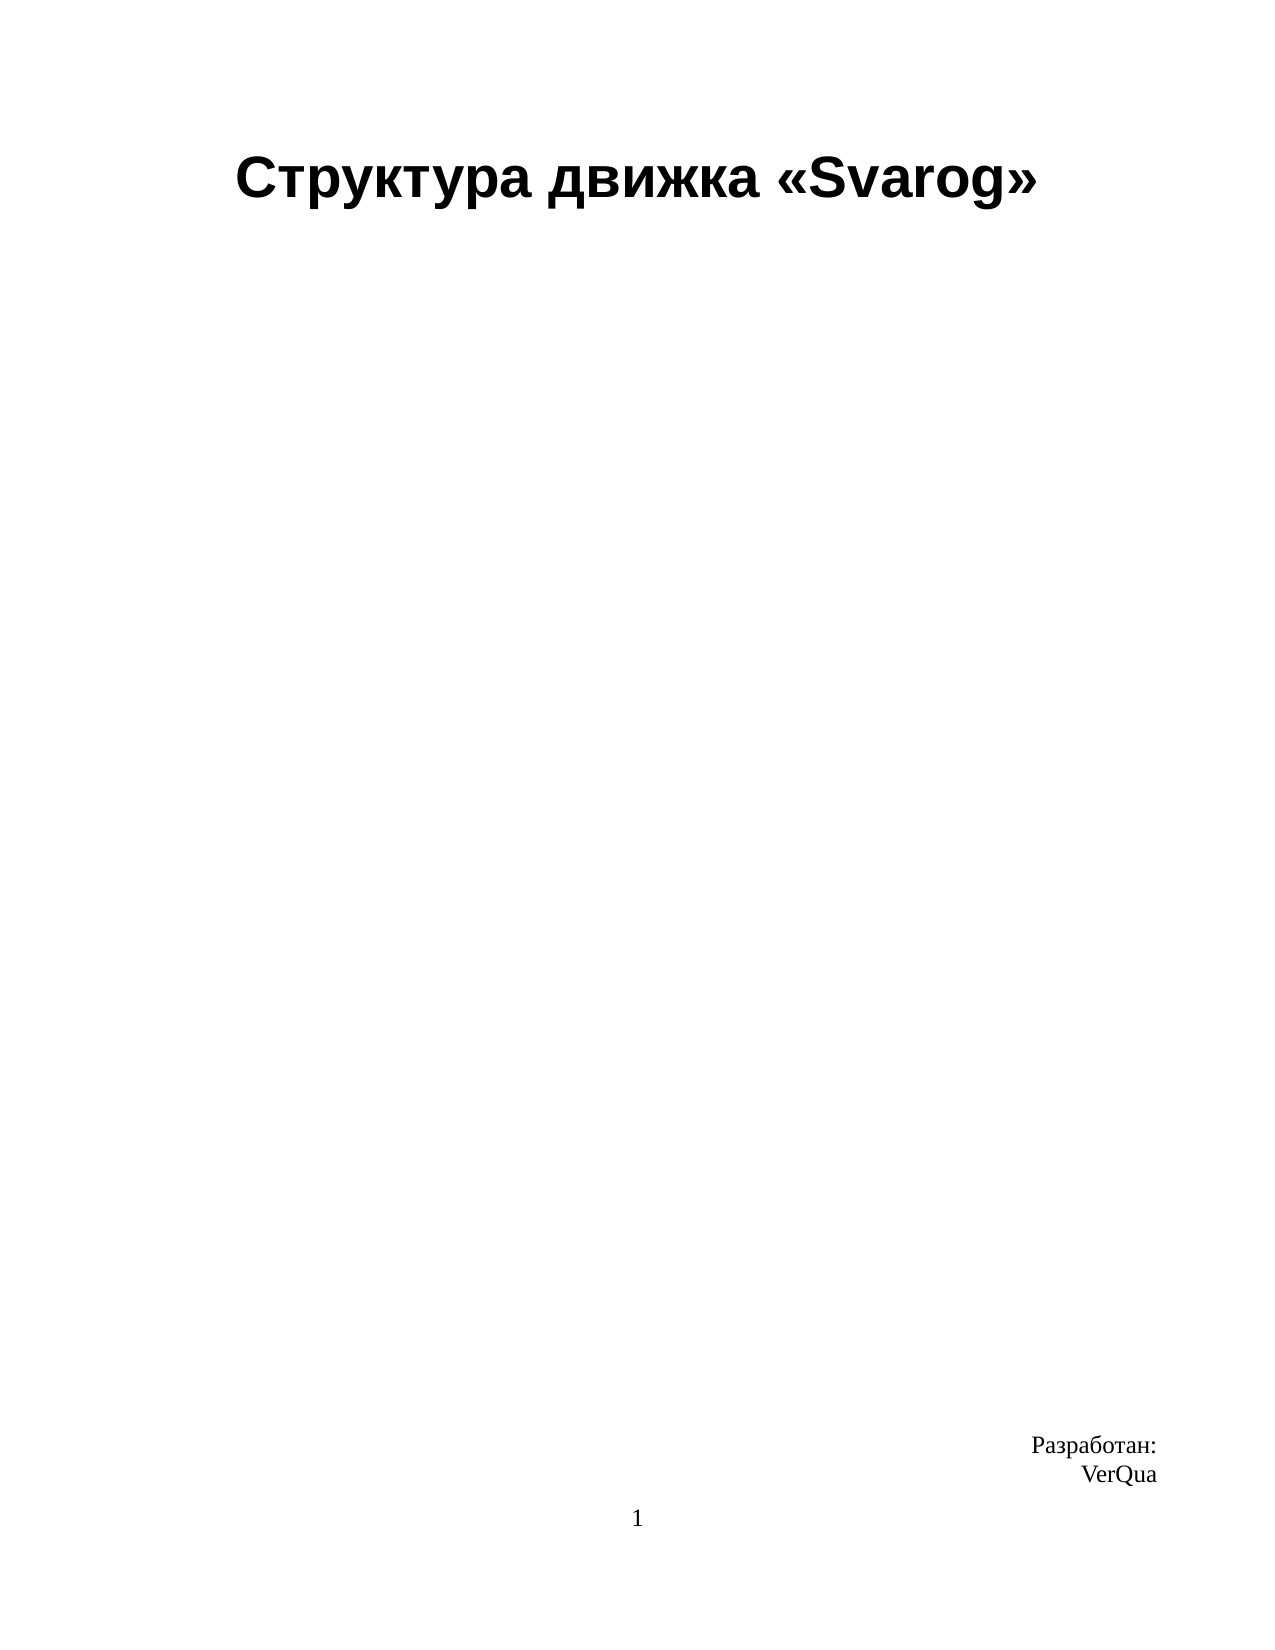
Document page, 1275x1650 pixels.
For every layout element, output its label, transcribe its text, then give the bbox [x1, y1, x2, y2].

title Структура движка «Svarog» [118, 143, 1157, 210]
text VerQua [118, 1459, 1157, 1488]
text Разработан: [118, 1430, 1157, 1459]
